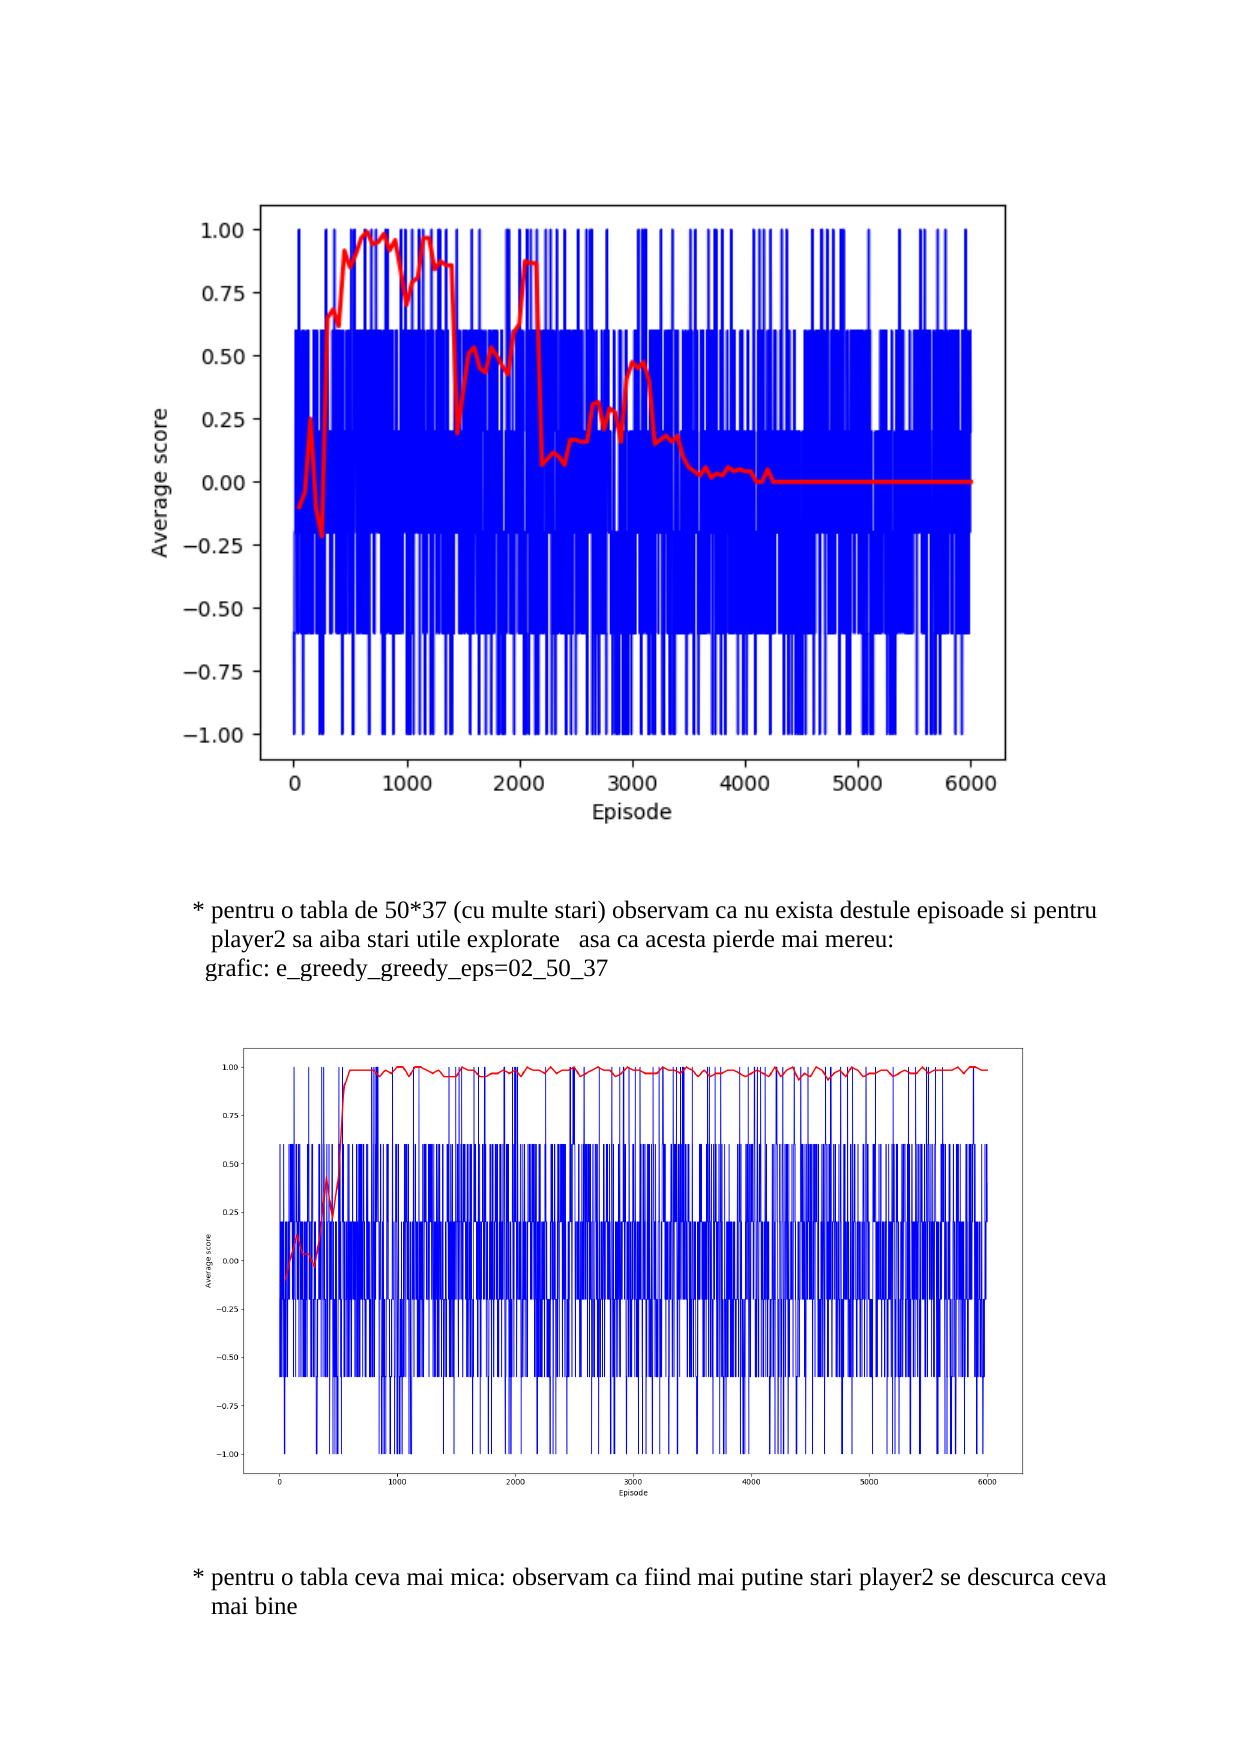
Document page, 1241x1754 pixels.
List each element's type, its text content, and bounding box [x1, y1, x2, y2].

text * pentru o tabla de 50*37 (cu multe stari) observam ca nu exista destule episoade si pentru player2 sa aiba stari utile explorate asa ca acesta pierde mai mereu: [118, 896, 1122, 953]
text grafic: e_greedy_greedy_eps=02_50_37 [118, 953, 1122, 981]
text * pentru o tabla ceva mai mica: observam ca fiind mai putine stari player2 se descurca ceva mai bine [118, 1562, 1122, 1620]
picture [140, 118, 1100, 839]
picture [118, 981, 1123, 1534]
